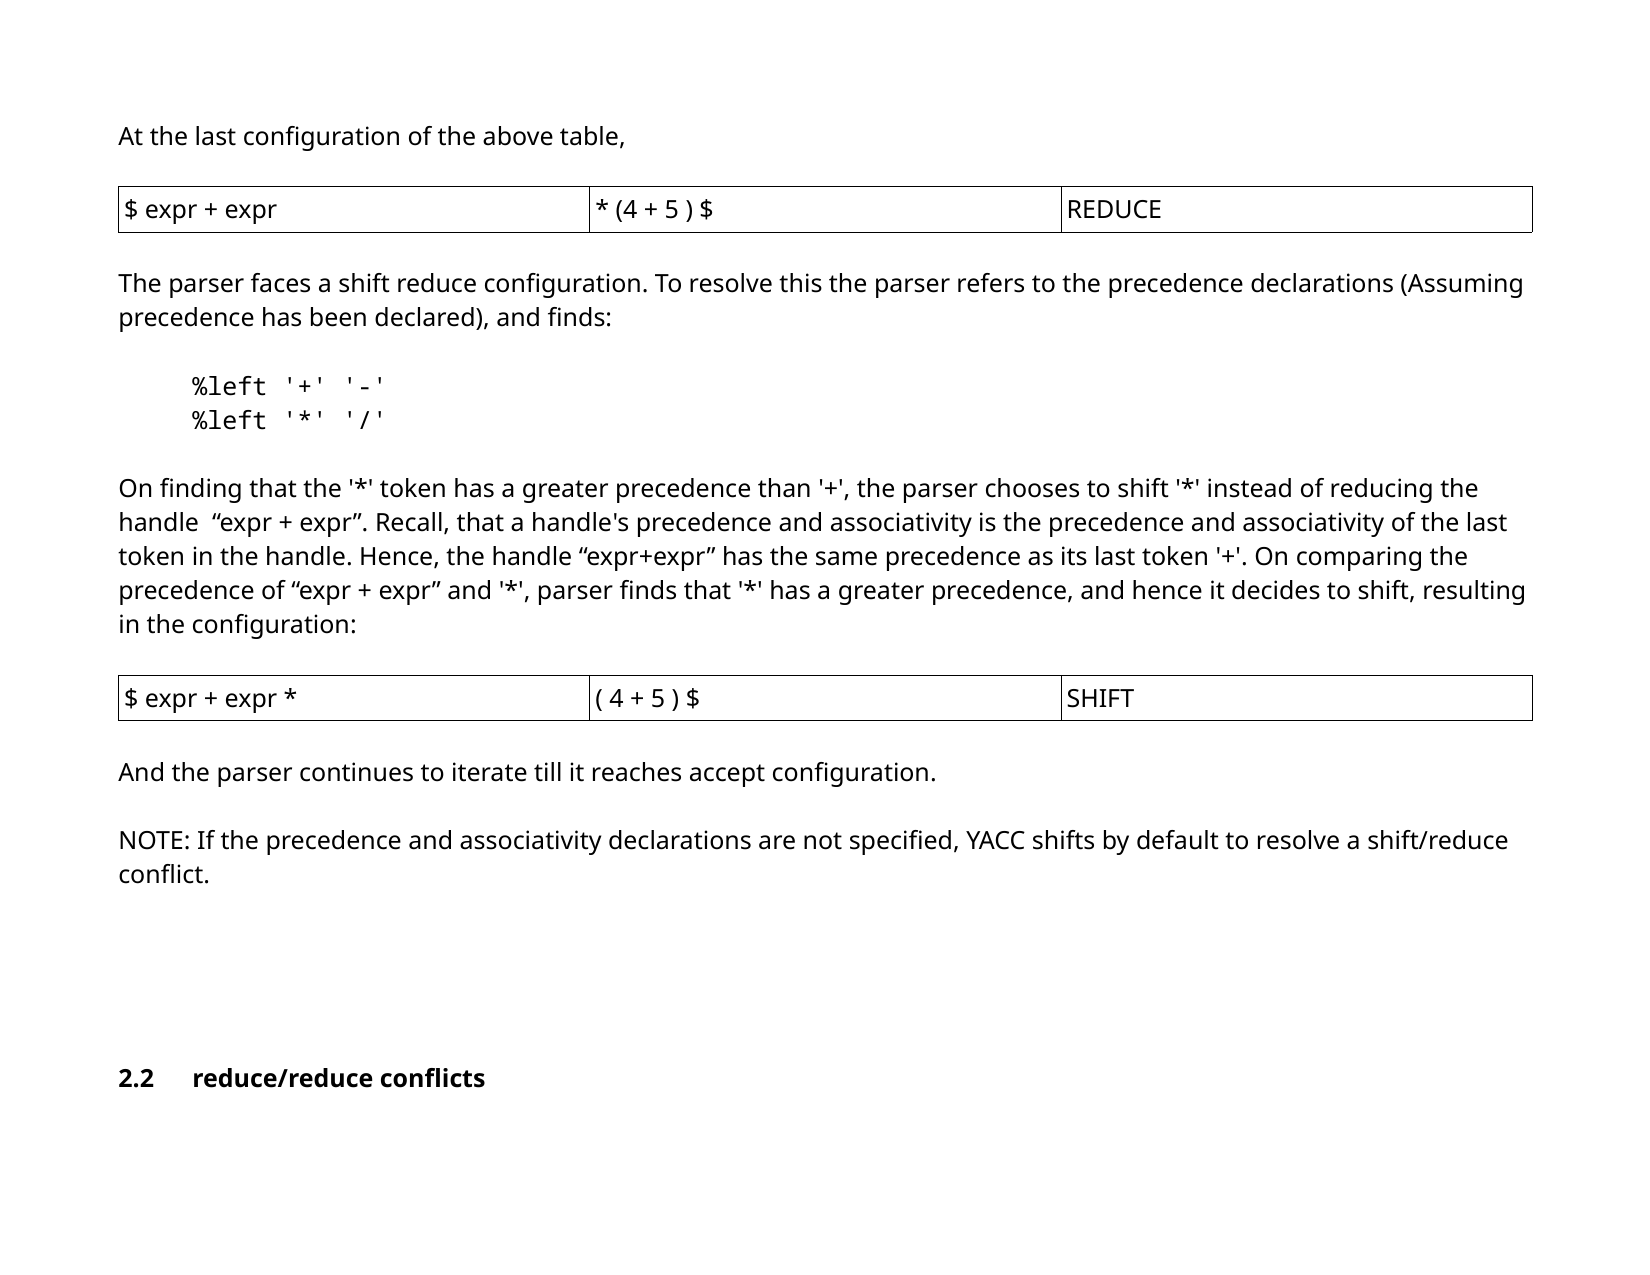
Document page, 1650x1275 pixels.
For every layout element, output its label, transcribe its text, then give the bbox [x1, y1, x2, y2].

text On finding that the '*' token has a greater precedence than '+', the parser chooses to shift '*' instead of reducing the handle “expr + expr”. Recall, that a handle's precedence and associativity is the precedence and associativity of the last token in the handle. Hence, the handle “expr+expr” has the same precedence as its last token '+'. On comparing the precedence of “expr + expr” and '*', parser finds that '*' has a greater precedence, and hence it decides to shift, resulting in the configuration: [118, 470, 1532, 641]
table_header $ expr + expr * [119, 676, 589, 720]
table_header SHIFT [1062, 676, 1532, 720]
text NOTE: If the precedence and associativity declarations are not specified, YACC shifts by default to resolve a shift/reduce conflict. [118, 823, 1532, 891]
table_header REDUCE [1062, 187, 1532, 232]
text %left '+' '-' [118, 368, 1532, 402]
text And the parser continues to iterate till it reaches accept configuration. [118, 754, 1532, 789]
table_header ( 4 + 5 ) $ [590, 676, 1061, 720]
table_header $ expr + expr [119, 187, 589, 232]
text %left '*' '/' [118, 402, 1532, 436]
text The parser faces a shift reduce configuration. To resolve this the parser refers to the precedence declarations (Assuming precedence has been declared), and finds: [118, 266, 1532, 334]
text At the last configuration of the above table, [118, 118, 1532, 152]
table_header * (4 + 5 ) $ [590, 187, 1061, 232]
text 2.2 reduce/reduce conflicts [118, 1061, 1532, 1095]
